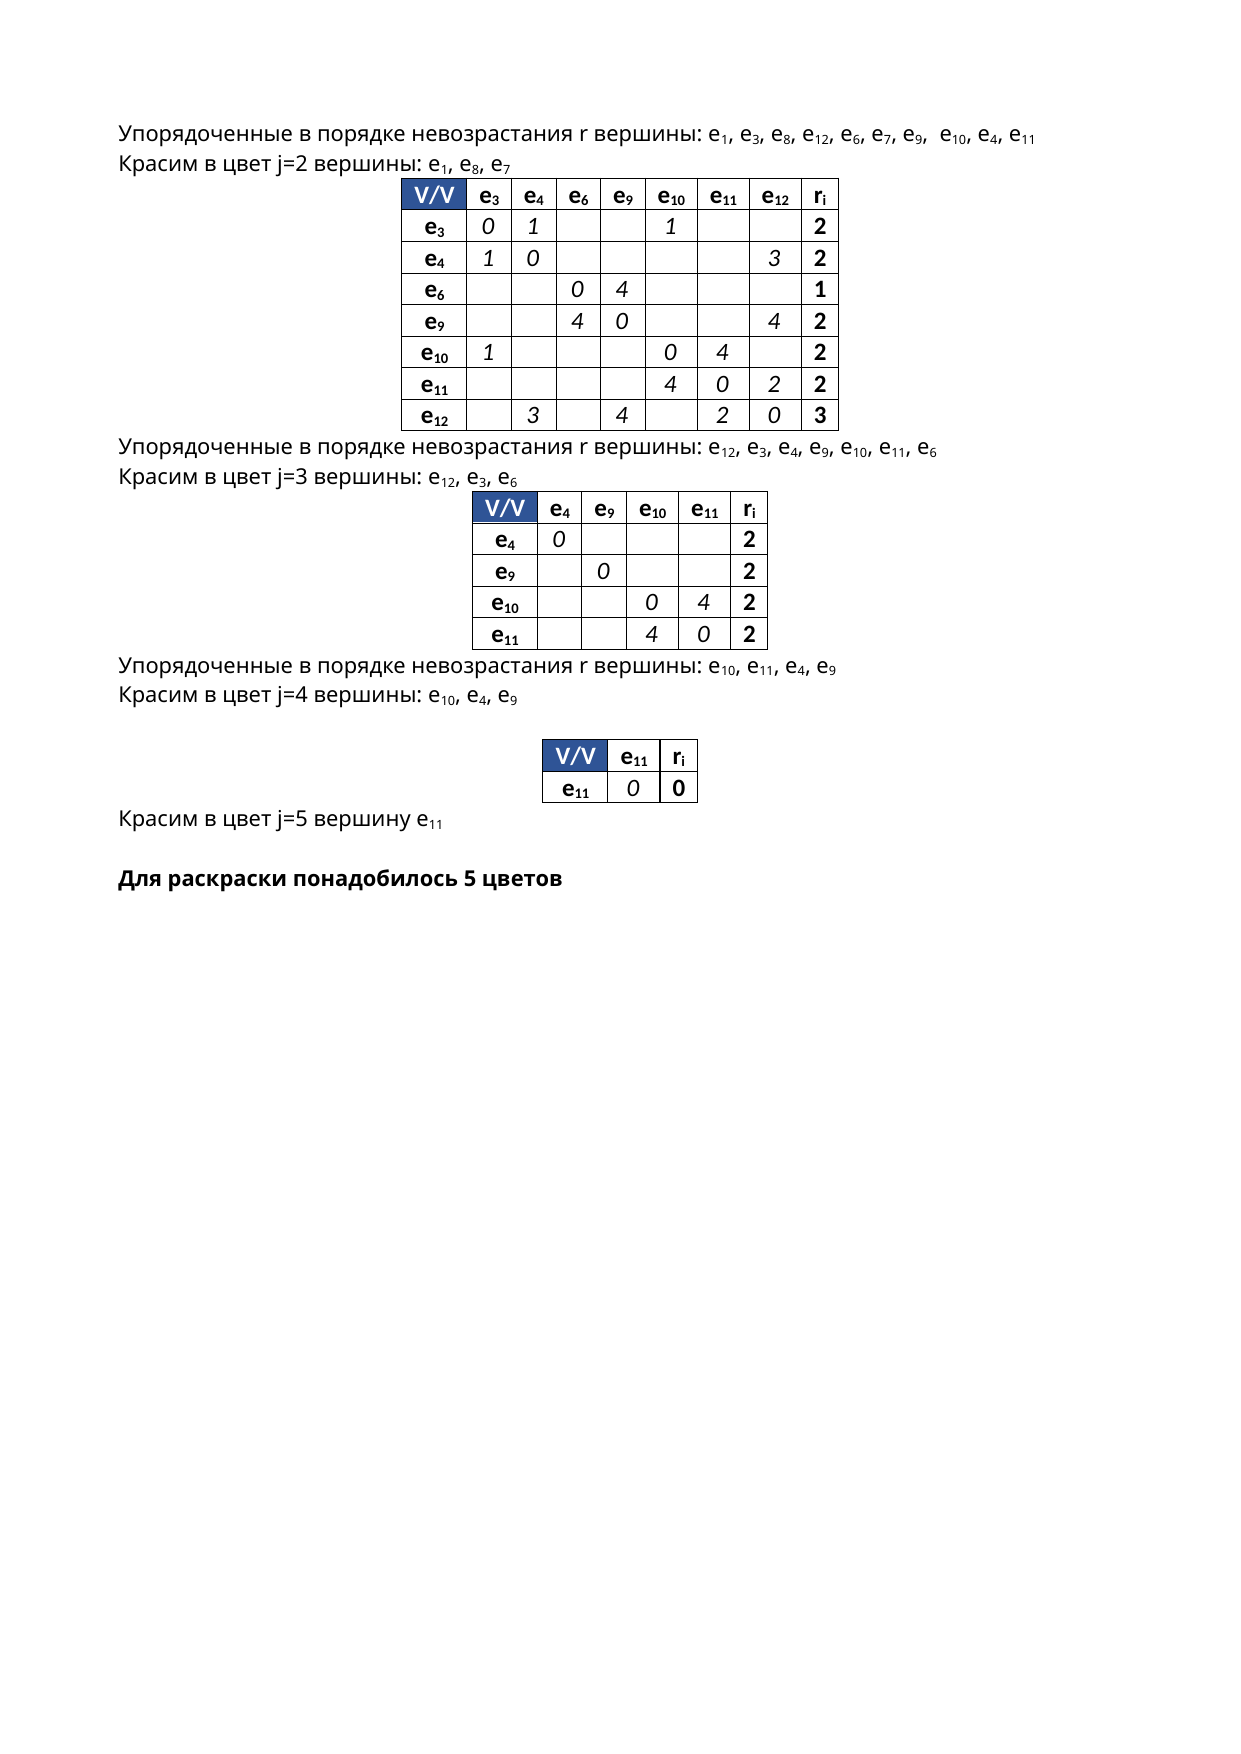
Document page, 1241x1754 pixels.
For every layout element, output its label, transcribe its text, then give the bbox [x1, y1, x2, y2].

text Красим в цвет j=5 вершину e11 Для раскраски понадобилось 5 цветов [118, 803, 1122, 893]
table_cell e9 [473, 555, 537, 586]
table_cell [467, 305, 511, 336]
table_cell [601, 368, 645, 399]
table_cell [582, 618, 626, 649]
table_cell 4 [601, 400, 645, 430]
table_cell e11 [473, 618, 537, 649]
table_cell [467, 274, 511, 304]
text Упорядоченные в порядке невозрастания r вершины: e1, e3, e8, e12, e6, e7, e9, e10, e4, e11 [118, 118, 1122, 148]
table_cell e3 [402, 210, 466, 241]
table_cell [646, 242, 697, 272]
table_cell [698, 210, 749, 241]
table_cell [750, 337, 801, 367]
table_cell [698, 242, 749, 272]
table_cell [627, 524, 678, 554]
table_cell 4 [557, 305, 600, 336]
table_cell 1 [467, 242, 511, 272]
table_cell [582, 587, 626, 617]
text Красим в цвет j=4 вершины: e10, e4, e9 [118, 679, 1122, 709]
table_cell 0 [750, 400, 801, 430]
table_cell [557, 400, 600, 430]
table_cell 3 [512, 400, 556, 430]
text Красим в цвет j=3 вершины: e12, e3, e6 [118, 461, 1122, 491]
table_cell 2 [698, 400, 749, 430]
table_header ri [802, 179, 838, 209]
table_cell 2 [802, 242, 838, 272]
table_cell [646, 274, 697, 304]
table_cell [557, 242, 600, 272]
table_cell [698, 274, 749, 304]
table_cell 2 [802, 210, 838, 241]
table_cell [557, 368, 600, 399]
table_cell [538, 587, 581, 617]
table_cell 2 [802, 305, 838, 336]
table_cell 2 [731, 524, 767, 554]
table_cell e11 [402, 368, 466, 399]
table_cell 4 [698, 337, 749, 367]
table_cell 0 [661, 772, 697, 802]
table_header e9 [601, 179, 645, 209]
table_header e11 [679, 492, 730, 522]
table_header ri [661, 740, 697, 771]
table_header e3 [467, 179, 511, 209]
table_cell [467, 368, 511, 399]
table_cell e12 [402, 400, 466, 430]
table_cell [698, 305, 749, 336]
table_cell 0 [698, 368, 749, 399]
table_cell [646, 305, 697, 336]
table_header e9 [582, 492, 626, 522]
table_cell 4 [627, 618, 678, 649]
table_header e11 [698, 179, 749, 209]
table_cell 0 [557, 274, 600, 304]
table_cell [646, 400, 697, 430]
table_cell [512, 337, 556, 367]
table_cell 1 [512, 210, 556, 241]
table_cell [512, 368, 556, 399]
table_cell [512, 305, 556, 336]
table_cell 2 [731, 618, 767, 649]
table_cell [750, 210, 801, 241]
table_header V/V [402, 179, 466, 209]
table_header e10 [627, 492, 678, 522]
table_cell [557, 210, 600, 241]
table_header e12 [750, 179, 801, 209]
table_cell [512, 274, 556, 304]
table_cell e10 [473, 587, 537, 617]
table_cell 1 [802, 274, 838, 304]
table_cell 4 [601, 274, 645, 304]
table_cell [627, 555, 678, 586]
table_cell e6 [402, 274, 466, 304]
table_cell e11 [543, 772, 607, 802]
table_cell e9 [402, 305, 466, 336]
table_cell [679, 555, 730, 586]
table_cell 2 [731, 555, 767, 586]
table_header e4 [538, 492, 581, 522]
table_header e4 [512, 179, 556, 209]
table_header e6 [557, 179, 600, 209]
table_cell 1 [467, 337, 511, 367]
table_header ri [731, 492, 767, 522]
table_cell 0 [608, 772, 659, 802]
table_cell [679, 524, 730, 554]
text Упорядоченные в порядке невозрастания r вершины: e10, e11, e4, e9 [118, 650, 1122, 679]
table_cell [601, 210, 645, 241]
table_cell e10 [402, 337, 466, 367]
table_cell 1 [646, 210, 697, 241]
table_cell 2 [802, 337, 838, 367]
table_cell [582, 524, 626, 554]
table_cell 0 [646, 337, 697, 367]
text Упорядоченные в порядке невозрастания r вершины: e12, e3, e4, e9, e10, e11, e6 [118, 431, 1122, 461]
table_cell 4 [646, 368, 697, 399]
table_cell 0 [467, 210, 511, 241]
table_cell [601, 337, 645, 367]
table_header e11 [608, 740, 659, 771]
table_header e10 [646, 179, 697, 209]
table_cell [467, 400, 511, 430]
table_cell [557, 337, 600, 367]
table_cell 0 [512, 242, 556, 272]
table_header V/V [473, 492, 537, 522]
table_cell [538, 618, 581, 649]
table_cell [601, 242, 645, 272]
table_cell 0 [601, 305, 645, 336]
table_cell 0 [538, 524, 581, 554]
table_cell 0 [627, 587, 678, 617]
table_header V/V [543, 740, 607, 771]
text Красим в цвет j=2 вершины: e1, e8, e7 [118, 148, 1122, 178]
table_cell 3 [802, 400, 838, 430]
table_cell [750, 274, 801, 304]
table_cell 4 [750, 305, 801, 336]
table_cell 0 [582, 555, 626, 586]
table_cell 2 [731, 587, 767, 617]
table_cell 2 [750, 368, 801, 399]
table_cell e4 [473, 524, 537, 554]
table_cell 2 [802, 368, 838, 399]
table_cell [538, 555, 581, 586]
table_cell 4 [679, 587, 730, 617]
table_cell e4 [402, 242, 466, 272]
table_cell 0 [679, 618, 730, 649]
table_cell 3 [750, 242, 801, 272]
